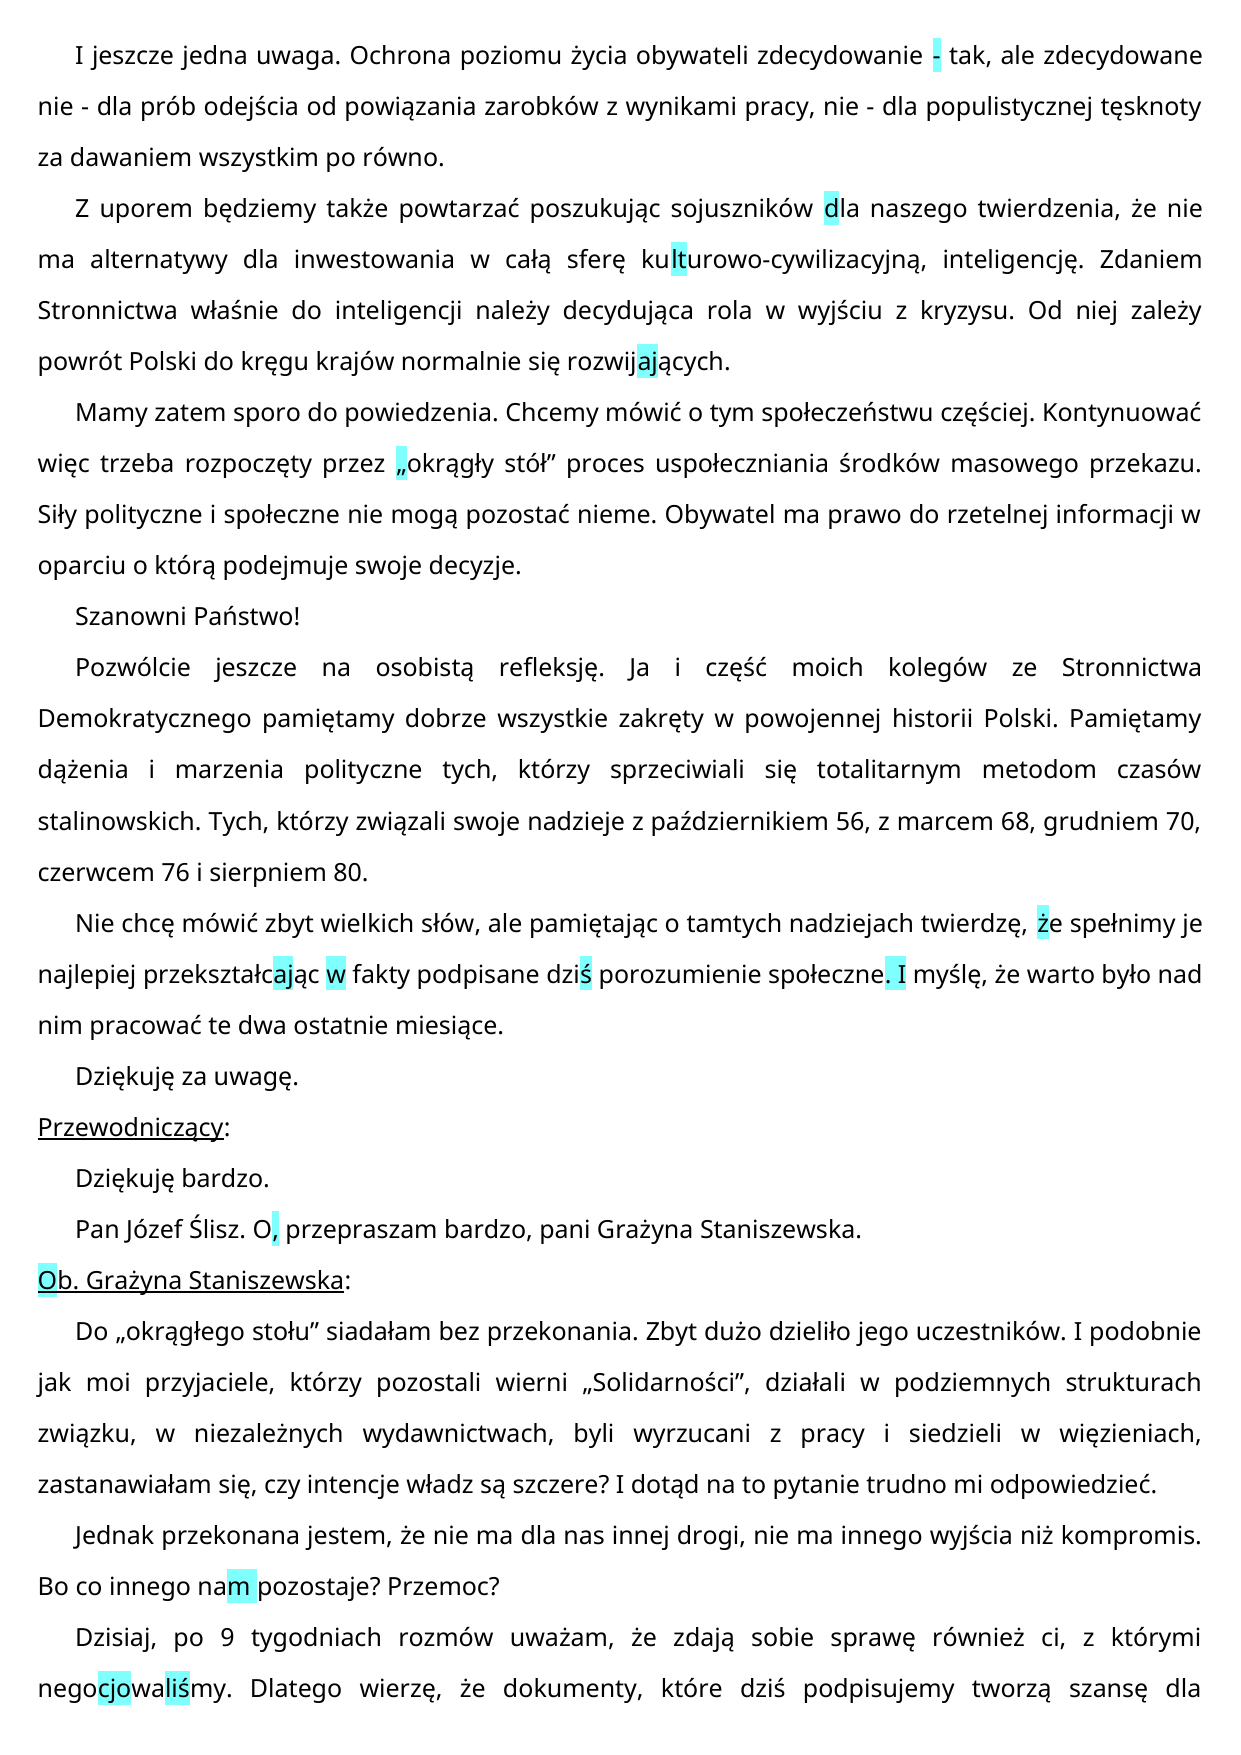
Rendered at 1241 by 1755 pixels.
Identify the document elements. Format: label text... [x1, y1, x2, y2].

text Dziękuję za uwagę. [37, 1058, 1203, 1092]
text I jeszcze jedna uwaga. Ochrona poziomu życia obywateli zdecydowanie - tak, ale zdecydowane nie - dla prób odejścia od powiązania zarobków z wynikami pracy, nie - dla populistycznej tęsknoty za dawaniem wszystkim po równo. [37, 37, 1203, 174]
text Do „okrągłego stołu” siadałam bez przekonania. Zbyt dużo dzieliło jego uczestników. I podobnie jak moi przyjaciele, którzy pozostali wierni „Solidarności”, działali w podziemnych strukturach związku, w niezależnych wydawnictwach, byli wyrzucani z pracy i siedzieli w więzieniach, zastanawiałam się, czy intencje władz są szczere? I dotąd na to pytanie trudno mi odpowiedzieć. [37, 1313, 1203, 1501]
text Przewodniczący: [37, 1109, 1203, 1143]
text Ob. Grażyna Staniszewska: [37, 1262, 1203, 1297]
text Pozwólcie jeszcze na osobistą refleksję. Ja i część moich kolegów ze Stronnictwa Demokratycznego pamiętamy dobrze wszystkie zakręty w powojennej historii Polski. Pamiętamy dążenia i marzenia polityczne tych, którzy sprzeciwiali się totalitarnym metodom czasów stalinowskich. Tych, którzy związali swoje nadzieje z październikiem 56, z marcem 68, grudniem 70, czerwcem 76 i sierpniem 80. [37, 650, 1203, 888]
text Z uporem będziemy także powtarzać poszukując sojuszników dla naszego twierdzenia, że nie ma alternatywy dla inwestowania w całą sferę kulturowo-cywilizacyjną, inteligencję. Zdaniem Stronnictwa właśnie do inteligencji należy decydująca rola w wyjściu z kryzysu. Od niej zależy powrót Polski do kręgu krajów normalnie się rozwijających. [37, 191, 1203, 378]
text Jednak przekonana jestem, że nie ma dla nas innej drogi, nie ma innego wyjścia niż kompromis. Bo co innego nam pozostaje? Przemoc? [37, 1518, 1203, 1603]
text Szanowni Państwo! [37, 599, 1203, 633]
text Dzisiaj, po 9 tygodniach rozmów uważam, że zdają sobie sprawę również ci, z którymi negocjowaliśmy. Dlatego wierzę, że dokumenty, które dziś podpisujemy tworzą szansę dla [37, 1620, 1203, 1705]
text Nie chcę mówić zbyt wielkich słów, ale pamiętając o tamtych nadziejach twierdzę, że spełnimy je najlepiej przekształcając w fakty podpisane dziś porozumienie społeczne. I myślę, że warto było nad nim pracować te dwa ostatnie miesiące. [37, 905, 1203, 1041]
text Dziękuję bardzo. [37, 1160, 1203, 1194]
text Pan Józef Ślisz. O, przepraszam bardzo, pani Grażyna Staniszewska. [37, 1211, 1203, 1246]
text Mamy zatem sporo do powiedzenia. Chcemy mówić o tym społeczeństwu częściej. Kontynuować więc trzeba rozpoczęty przez „okrągły stół” proces uspołeczniania środków masowego przekazu. Siły polityczne i społeczne nie mogą pozostać nieme. Obywatel ma prawo do rzetelnej informacji w oparciu o którą podejmuje swoje decyzje. [37, 395, 1203, 582]
